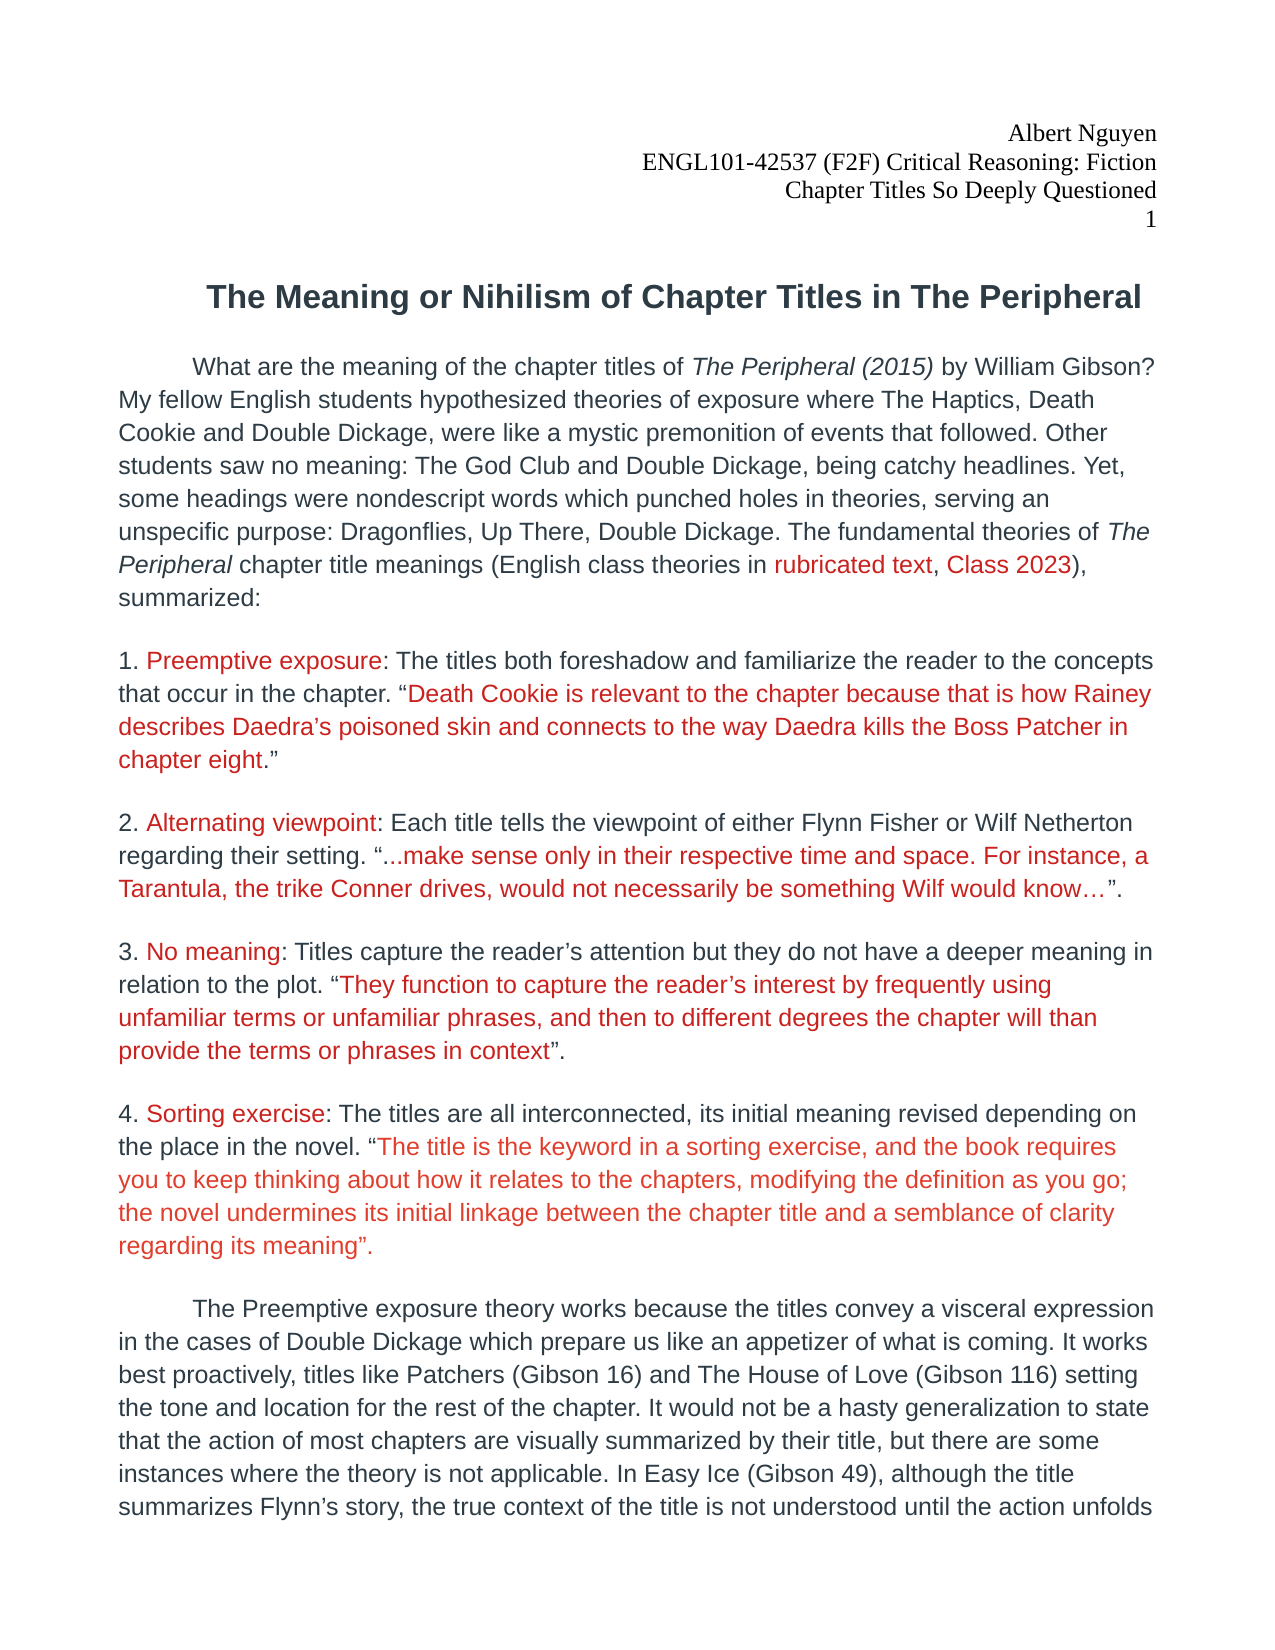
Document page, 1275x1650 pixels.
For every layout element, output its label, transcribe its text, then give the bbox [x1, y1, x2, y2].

text 2. Alternating viewpoint: Each title tells the viewpoint of either Flynn Fisher or Wilf Netherton regarding their setting. “...make sense only in their respective time and space. For instance, a Tarantula, the trike Conner drives, would not necessarily be something Wilf would know…”. [118, 808, 1157, 903]
text The Preemptive exposure theory works because the titles convey a visceral expression in the cases of Double Dickage which prepare us like an appetizer of what is coming. It works best proactively, titles like Patchers (Gibson 16) and The House of Love (Gibson 116) setting the tone and location for the rest of the chapter. It would not be a hasty generalization to state that the action of most chapters are visually summarized by their title, but there are some instances where the theory is not applicable. In Easy Ice (Gibson 49), although the title summarizes Flynn’s story, the true context of the title is not understood until the action unfolds [118, 1294, 1157, 1521]
text 4. Sorting exercise: The titles are all interconnected, its initial meaning revised depending on the place in the novel. “The title is the keyword in a sorting exercise, and the book requires you to keep thinking about how it relates to the chapters, modifying the definition as you go; the novel undermines its initial linkage between the chapter title and a semblance of clarity regarding its meaning”. [118, 1099, 1157, 1260]
text 1. Preemptive exposure: The titles both foreshadow and familiarize the reader to the concepts that occur in the chapter. “Death Cookie is relevant to the chapter because that is how Rainey describes Daedra’s poisoned skin and connects to the way Daedra kills the Boss Patcher in chapter eight.” [118, 646, 1157, 774]
text 3. No meaning: Titles capture the reader’s attention but they do not have a deeper meaning in relation to the plot. “They function to capture the reader’s interest by frequently using unfamiliar terms or unfamiliar phrases, and then to different degrees the chapter will than provide the terms or phrases in context”. [118, 937, 1157, 1065]
text The Meaning or Nihilism of Chapter Titles in The Peripheral [118, 278, 1157, 316]
text What are the meaning of the chapter titles of The Peripheral (2015) by William Gibson? My fellow English students hypothesized theories of exposure where The Haptics, Death Cookie and Double Dickage, were like a mystic premonition of events that followed. Other students saw no meaning: The God Club and Double Dickage, being catchy headlines. Yet, some headings were nondescript words which punched holes in theories, serving an unspecific purpose: Dragonflies, Up There, Double Dickage. The fundamental theories of The Peripheral chapter title meanings (English class theories in rubricated text, Class 2023), summarized: [118, 352, 1157, 612]
